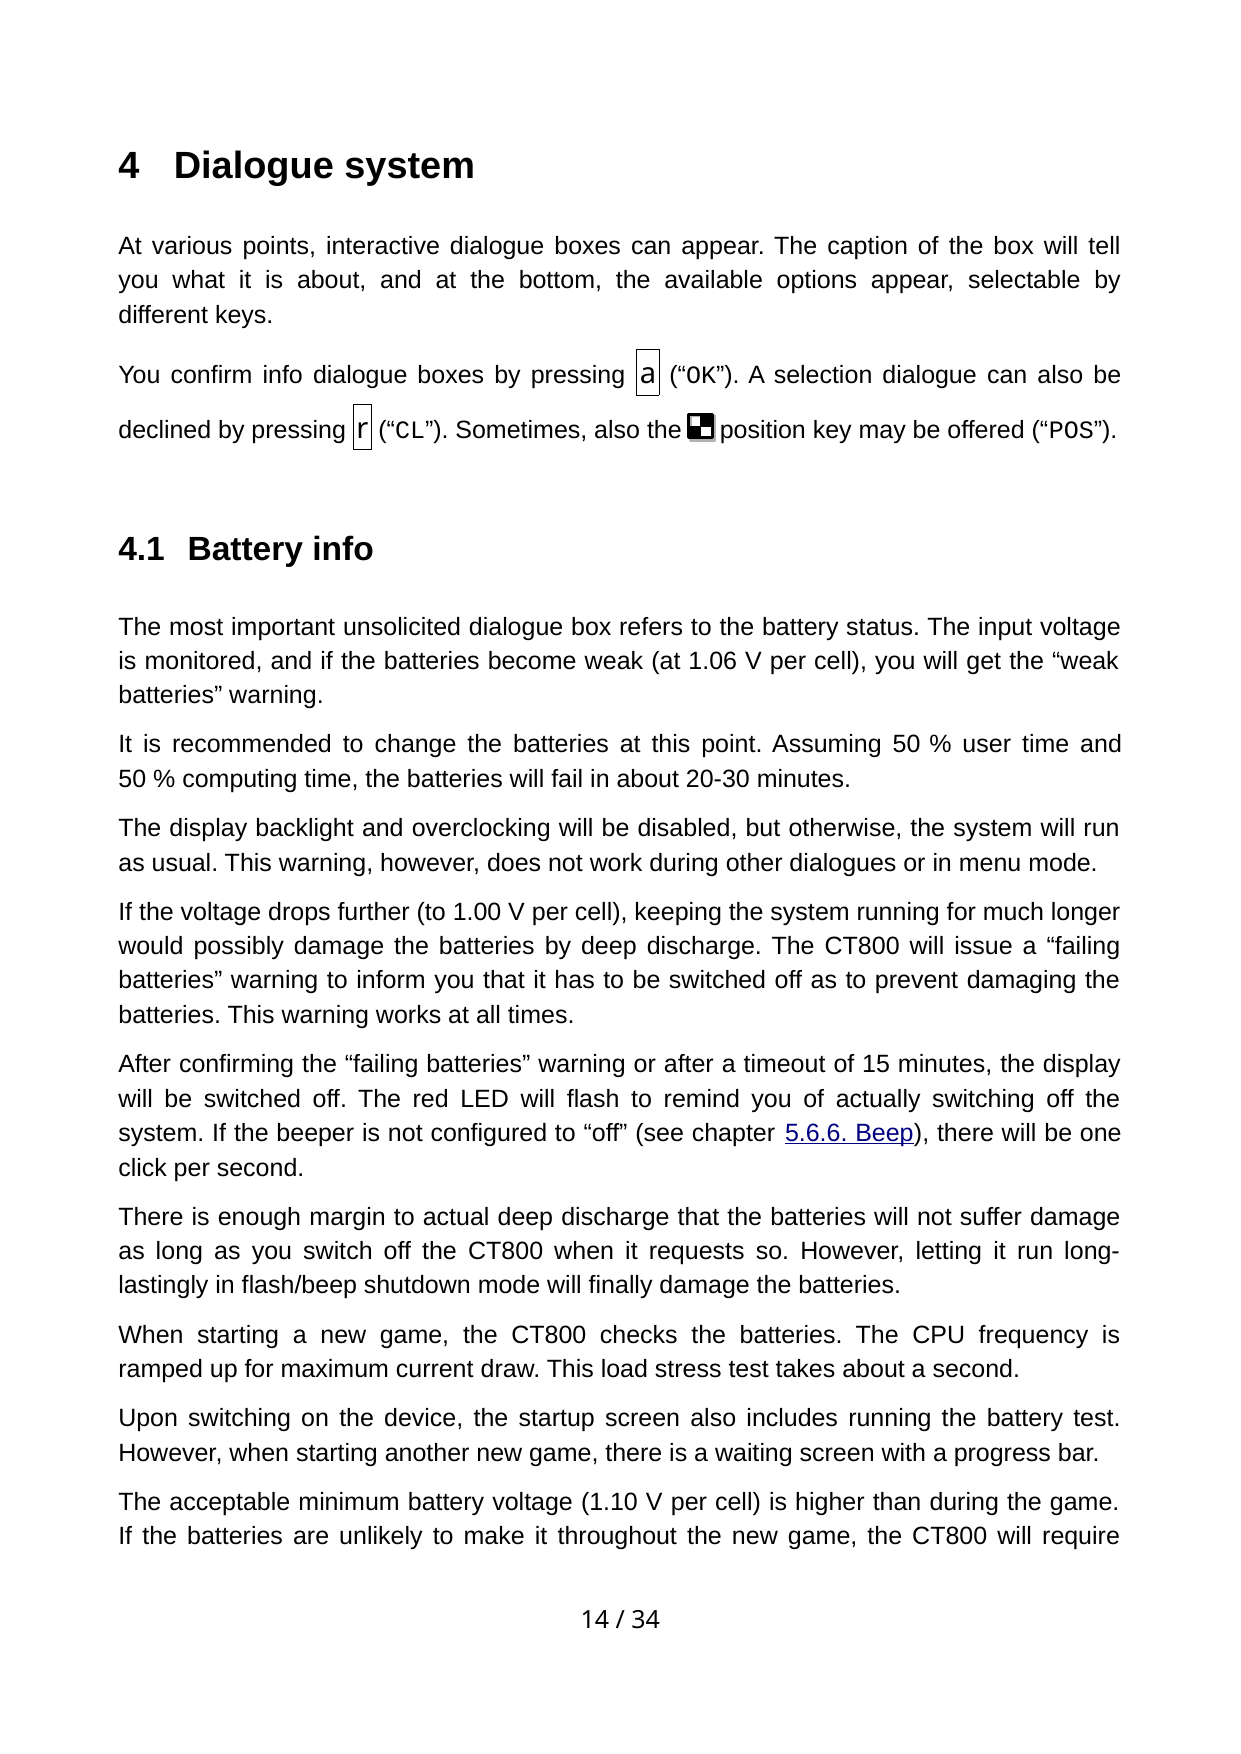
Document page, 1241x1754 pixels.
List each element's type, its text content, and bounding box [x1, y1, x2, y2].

text The display backlight and overclocking will be disabled, but otherwise, the system will run as usual. This warning, however, does not work during other dialogues or in menu mode. [118, 813, 1122, 876]
text If the voltage drops further (to 1.00 V per cell), keeping the system running for much longer would possibly damage the batteries by deep discharge. The CT800 will issue a “failing batteries” warning to inform you that it has to be switched off as to prevent damaging the batteries. This warning works at all times. [118, 897, 1122, 1029]
text At various points, interactive dialogue boxes can appear. The caption of the box will tell you what it is about, and at the bottom, the available options appear, selectable by different keys. [118, 231, 1122, 329]
subtitle Dialogue system [118, 143, 1122, 187]
text Upon switching on the device, the startup screen also includes running the battery test. However, when starting another new game, there is a waiting screen with a progress bar. [118, 1403, 1122, 1466]
text The most important unsolicited dialogue box refers to the battery status. The input voltage is monitored, and if the batteries become weak (at 1.06 V per cell), you will get the “weak batteries” warning. [118, 611, 1122, 709]
text When starting a new game, the CT800 checks the batteries. The CPU frequency is ramped up for maximum current draw. This load stress test takes about a second. [118, 1319, 1122, 1383]
text It is recommended to change the batteries at this point. Assuming 50 % user time and 50 % computing time, the batteries will fail in about 20-30 minutes. [118, 729, 1122, 793]
text The acceptable minimum battery voltage (1.10 V per cell) is higher than during the game. If the batteries are unlikely to make it throughout the new game, the CT800 will require [118, 1487, 1122, 1550]
text There is enough margin to actual deep discharge that the batteries will not suffer damage as long as you switch off the CT800 when it requests so. However, letting it run long-lastingly in flash/beep shutdown mode will finally damage the batteries. [118, 1202, 1122, 1299]
text After confirming the “failing batteries” warning or after a timeout of 15 minutes, the display will be switched off. The red LED will flash to remind you of actually switching off the system. If the beeper is not configured to “off” (see chapter 5.6.6. Beep), there will be one click per second. [118, 1049, 1122, 1181]
subtitle Battery info [118, 528, 1122, 567]
text You confirm info dialogue boxes by pressing a (“OK”). A selection dialogue can also be declined by pressing r (“CL”). Sometimes, also the position key may be offered (“POS”). [118, 349, 1122, 449]
